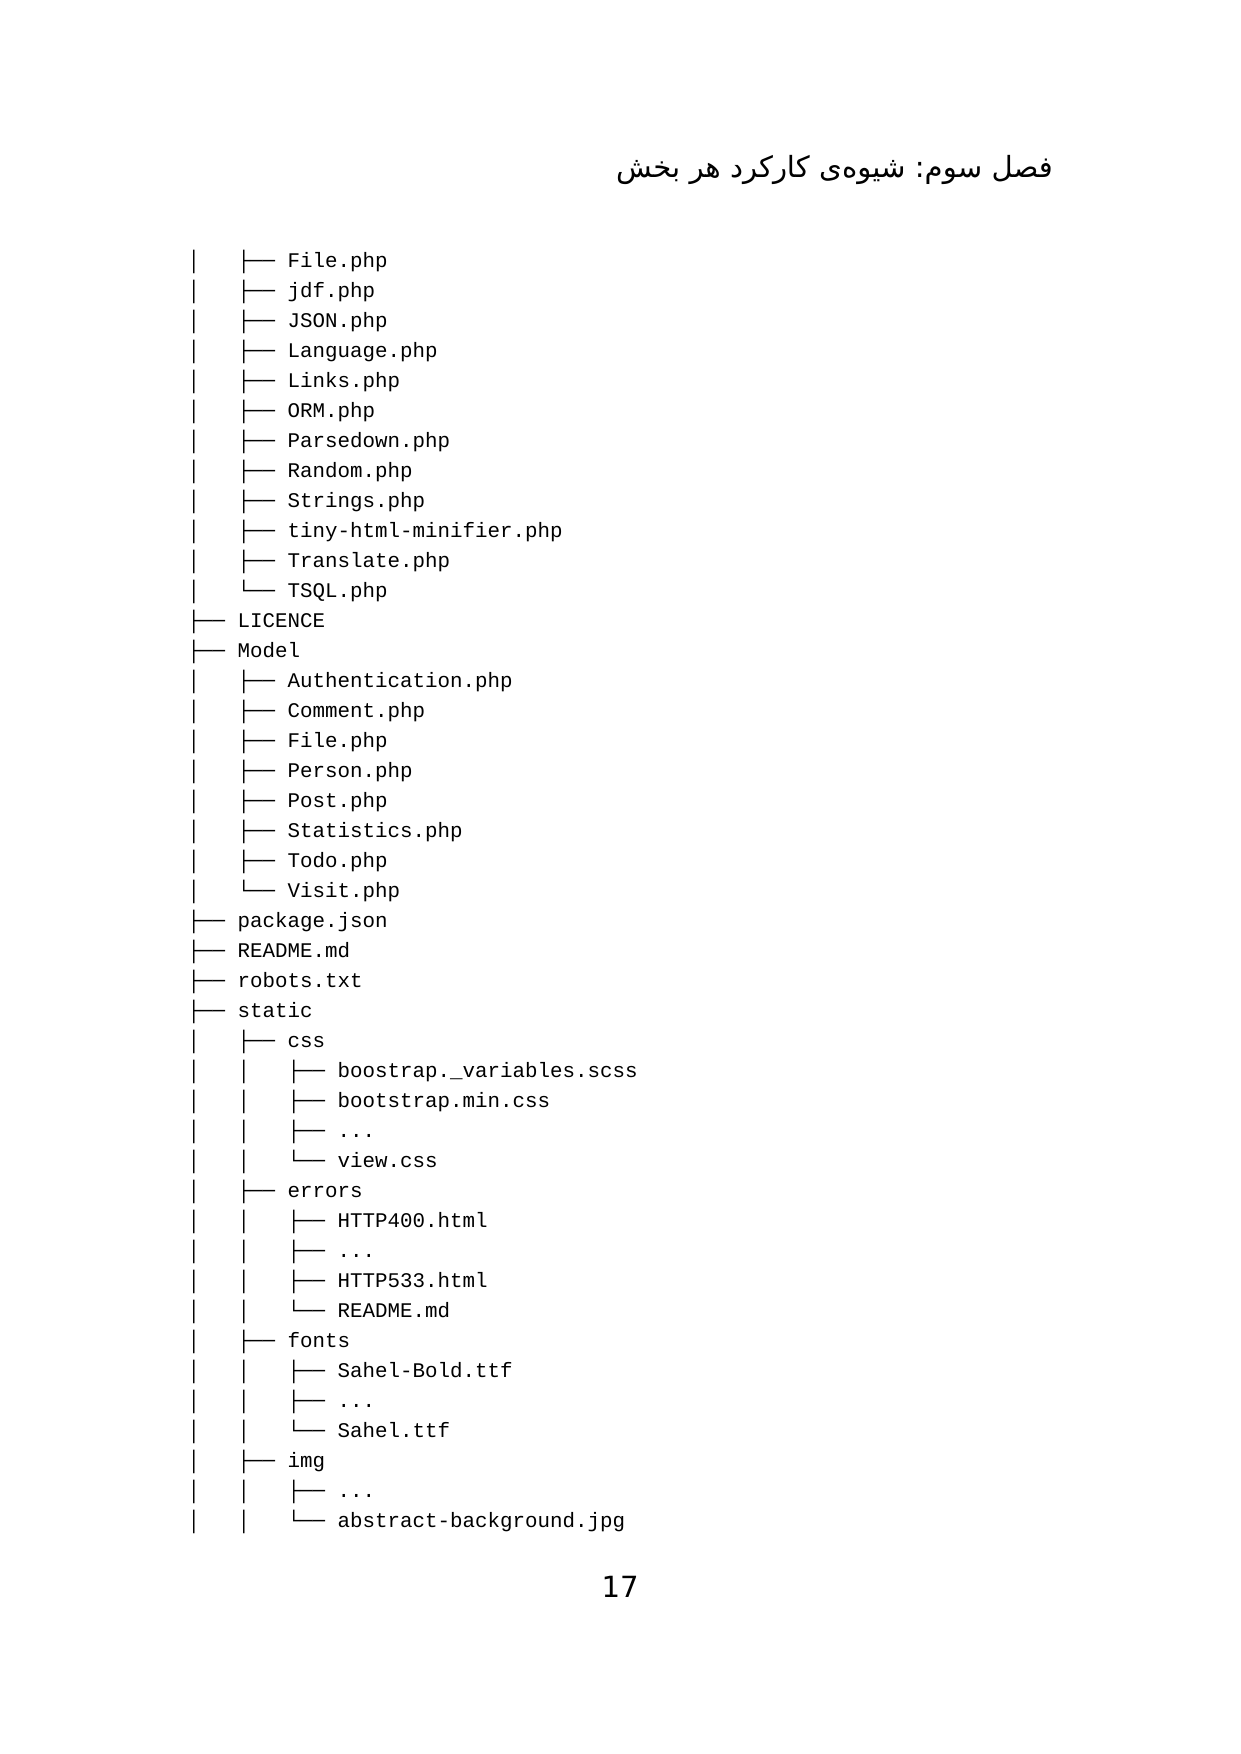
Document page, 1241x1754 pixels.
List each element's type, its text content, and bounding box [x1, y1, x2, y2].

text │ │ ├── Sahel-Bold.ttf [187, 1354, 1053, 1384]
text │ ├── Statistics.php [187, 814, 1053, 844]
text ├── package.json [187, 904, 1053, 934]
text ├── Model [187, 634, 1053, 664]
text │ └── TSQL.php [187, 574, 1053, 604]
text ├── README.md [187, 934, 1053, 964]
text │ │ └── abstract-background.jpg [187, 1504, 1053, 1534]
text ├── static [187, 994, 1053, 1024]
text │ ├── File.php [187, 724, 1053, 754]
text │ │ └── README.md [187, 1294, 1053, 1324]
text ├── robots.txt [187, 964, 1053, 994]
text │ │ ├── ... [187, 1384, 1053, 1414]
text │ ├── Post.php [187, 784, 1053, 814]
text │ │ ├── bootstrap.min.css [187, 1084, 1053, 1114]
text │ ├── Comment.php [187, 694, 1053, 724]
text │ ├── File.php [187, 244, 1053, 274]
text │ ├── Links.php [187, 364, 1053, 394]
text │ │ ├── ... [187, 1474, 1053, 1504]
text │ └── Visit.php [187, 874, 1053, 904]
text │ │ └── view.css [187, 1144, 1053, 1174]
text │ ├── Todo.php [187, 844, 1053, 874]
text │ ├── img [187, 1444, 1053, 1474]
text │ ├── errors [187, 1174, 1053, 1204]
text │ ├── Random.php [187, 454, 1053, 484]
text │ │ └── Sahel.ttf [187, 1414, 1053, 1444]
text │ │ ├── HTTP400.html [187, 1204, 1053, 1234]
text │ ├── css [187, 1024, 1053, 1054]
text │ ├── Parsedown.php [187, 424, 1053, 454]
text │ │ ├── ... [187, 1114, 1053, 1144]
text │ │ ├── HTTP533.html [187, 1264, 1053, 1294]
text │ ├── JSON.php [187, 304, 1053, 334]
text │ ├── Strings.php [187, 484, 1053, 514]
text │ ├── Person.php [187, 754, 1053, 784]
text │ ├── fonts [187, 1324, 1053, 1354]
text │ ├── Translate.php [187, 544, 1053, 574]
text │ ├── Language.php [187, 334, 1053, 364]
text │ │ ├── boostrap._variables.scss [187, 1054, 1053, 1084]
text │ ├── jdf.php [187, 274, 1053, 304]
text │ ├── tiny-html-minifier.php [187, 514, 1053, 544]
text ├── LICENCE [187, 604, 1053, 634]
text │ │ ├── ... [187, 1234, 1053, 1264]
text │ ├── ORM.php [187, 394, 1053, 424]
text │ ├── Authentication.php [187, 664, 1053, 694]
